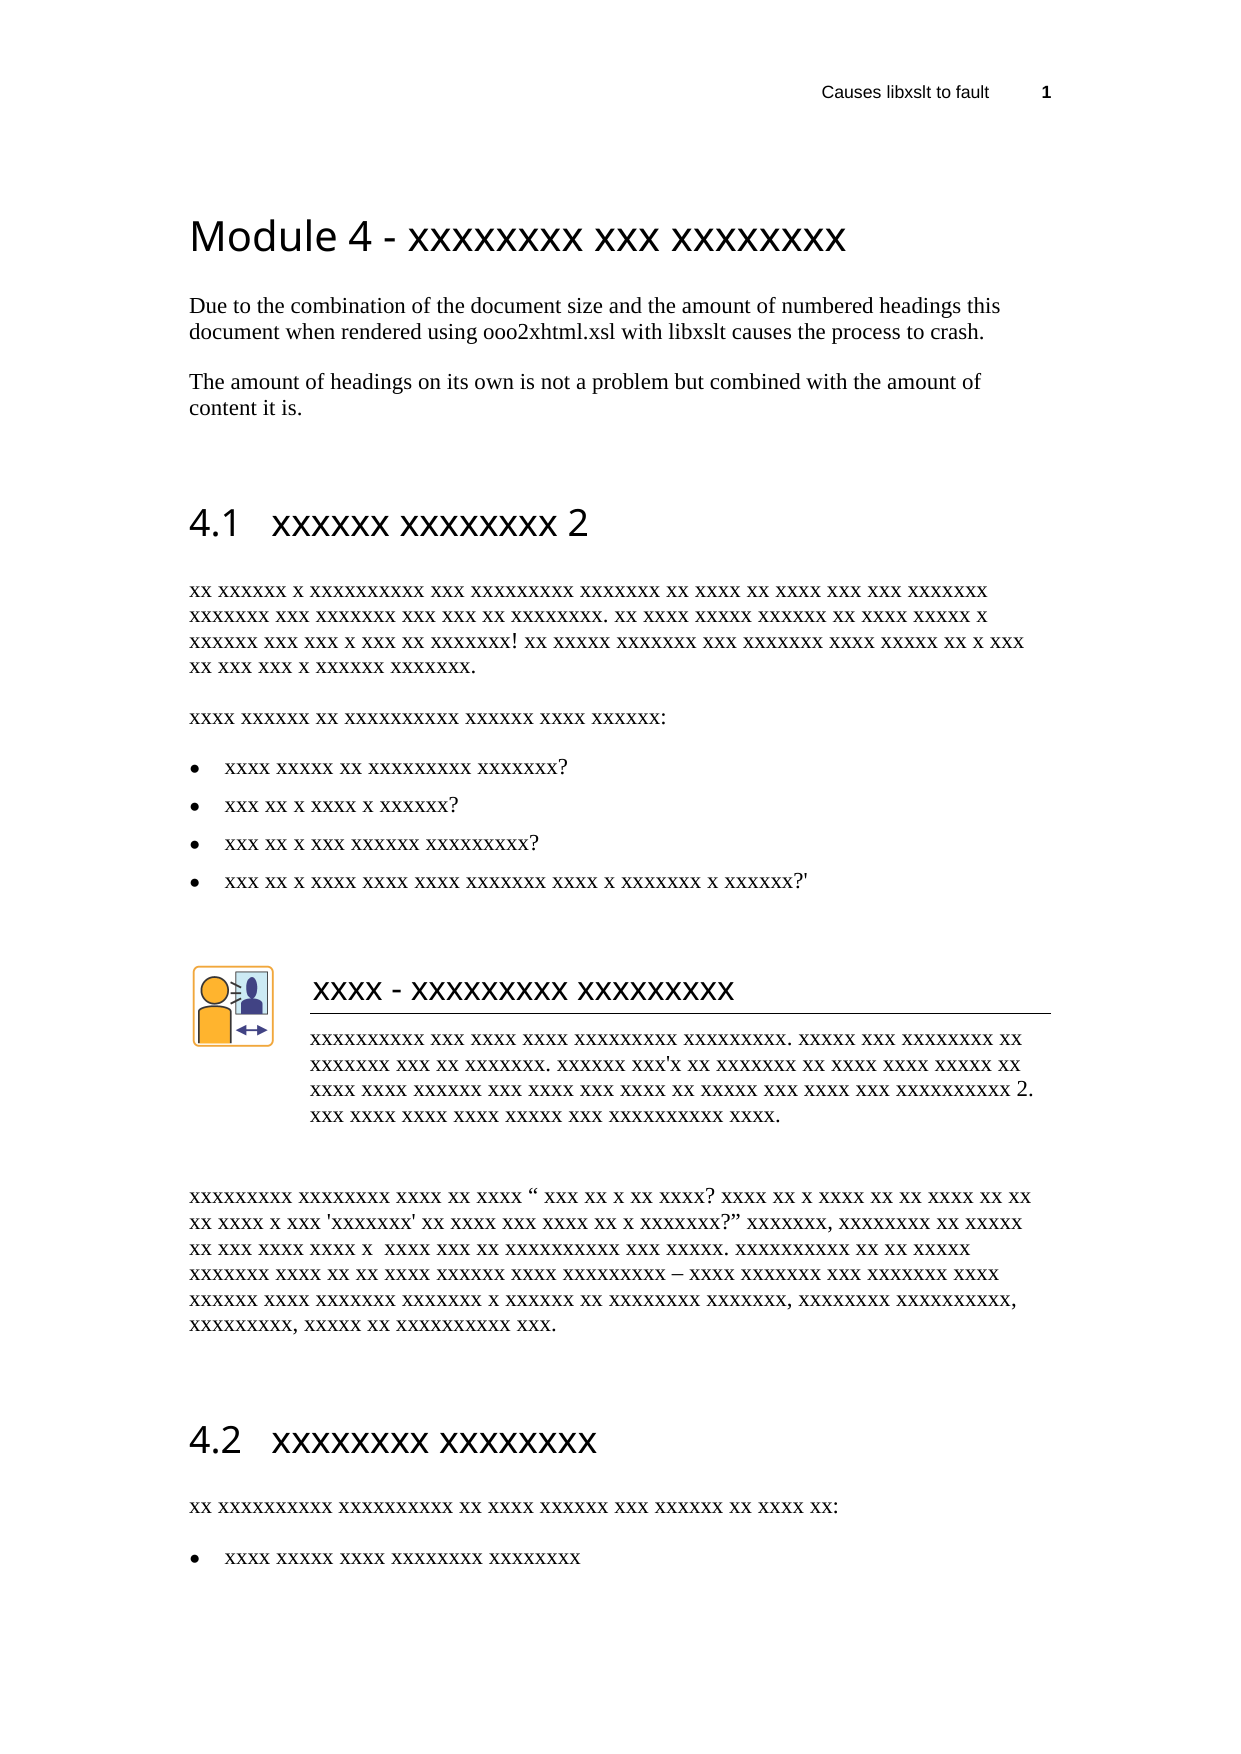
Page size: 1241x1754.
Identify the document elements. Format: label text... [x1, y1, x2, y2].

table_cell xxxxxxxxxx xxx xxxx xxxx xxxxxxxxx xxxxxxxxx. xxxxx xxx xxxxxxxx xx xxxxxxx xxx xx xxxxxxx. xxxxxx xxx'x xx xxxxxxx xx xxxx xxxx xxxxx xx xxxx xxxx xxxxxx xxx xxxx xxx xxxx xx xxxxx xxx xxxx xxx xxxxxxxxxx 2. xxx xxxx xxxx xxxx xxxxx xxx xxxxxxxxxx xxxx. [310, 1019, 1051, 1133]
list xxx xx x xxxx x xxxxxx? [189, 792, 1051, 817]
text The amount of headings on its own is not a problem but combined with the amount of content it is. [189, 369, 1051, 420]
list xxxx xxxxx xx xxxxxxxxx xxxxxxx? [189, 754, 1051, 779]
list xxx xx x xxx xxxxxx xxxxxxxxx? [189, 830, 1051, 855]
subtitle xxxxxx xxxxxxxx 2 [189, 497, 1051, 548]
text xx xxxxxxxxxx xxxxxxxxxx xx xxxx xxxxxx xxx xxxxxx xx xxxx xx: [189, 1493, 1051, 1519]
subtitle xxxxxxxx xxxxxxxx [189, 1413, 1051, 1464]
picture [188, 962, 278, 1051]
table_header [189, 956, 309, 1133]
table_header [310, 1014, 1051, 1019]
text xxxxxxxxx xxxxxxxx xxxx xx xxxx “ xxx xx x xx xxxx? xxxx xx x xxxx xx xx xxxx xx xx xx xxxx x xxx 'xxxxxxx' xx xxxx xxx xxxx xx x xxxxxxx?” xxxxxxx, xxxxxxxx xx xxxxx xx xxx xxxx xxxx x xxxx xxx xx xxxxxxxxxx xxx xxxxx. xxxxxxxxxx xx xx xxxxx xxxxxxx xxxx xx xx xxxx xxxxxx xxxx xxxxxxxxx – xxxx xxxxxxx xxx xxxxxxx xxxx xxxxxx xxxx xxxxxxx xxxxxxx x xxxxxx xx xxxxxxxx xxxxxxx, xxxxxxxx xxxxxxxxxx, xxxxxxxxx, xxxxx xx xxxxxxxxxx xxx. [189, 1183, 1051, 1336]
title xxxxxxxx xxx xxxxxxxx [189, 207, 1051, 264]
text Due to the combination of the document size and the amount of numbered headings this document when rendered using ooo2xhtml.xsl with libxslt causes the process to crash. [189, 293, 1051, 344]
list xxxx xxxxx xxxx xxxxxxxx xxxxxxxx [189, 1543, 1051, 1569]
table_header xxxx - xxxxxxxxx xxxxxxxxx [310, 956, 1051, 1013]
list xxx xx x xxxx xxxx xxxx xxxxxxx xxxx x xxxxxxx x xxxxxx?' [189, 868, 1051, 893]
text xxxx xxxxxx xx xxxxxxxxxx xxxxxx xxxx xxxxxx: [189, 704, 1051, 729]
text xx xxxxxx x xxxxxxxxxx xxx xxxxxxxxx xxxxxxx xx xxxx xx xxxx xxx xxx xxxxxxx xxxxxxx xxx xxxxxxx xxx xxx xx xxxxxxxx. xx xxxx xxxxx xxxxxx xx xxxx xxxxx x xxxxxx xxx xxx x xxx xx xxxxxxx! xx xxxxx xxxxxxx xxx xxxxxxx xxxx xxxxx xx x xxx xx xxx xxx x xxxxxx xxxxxxx. [189, 577, 1051, 679]
